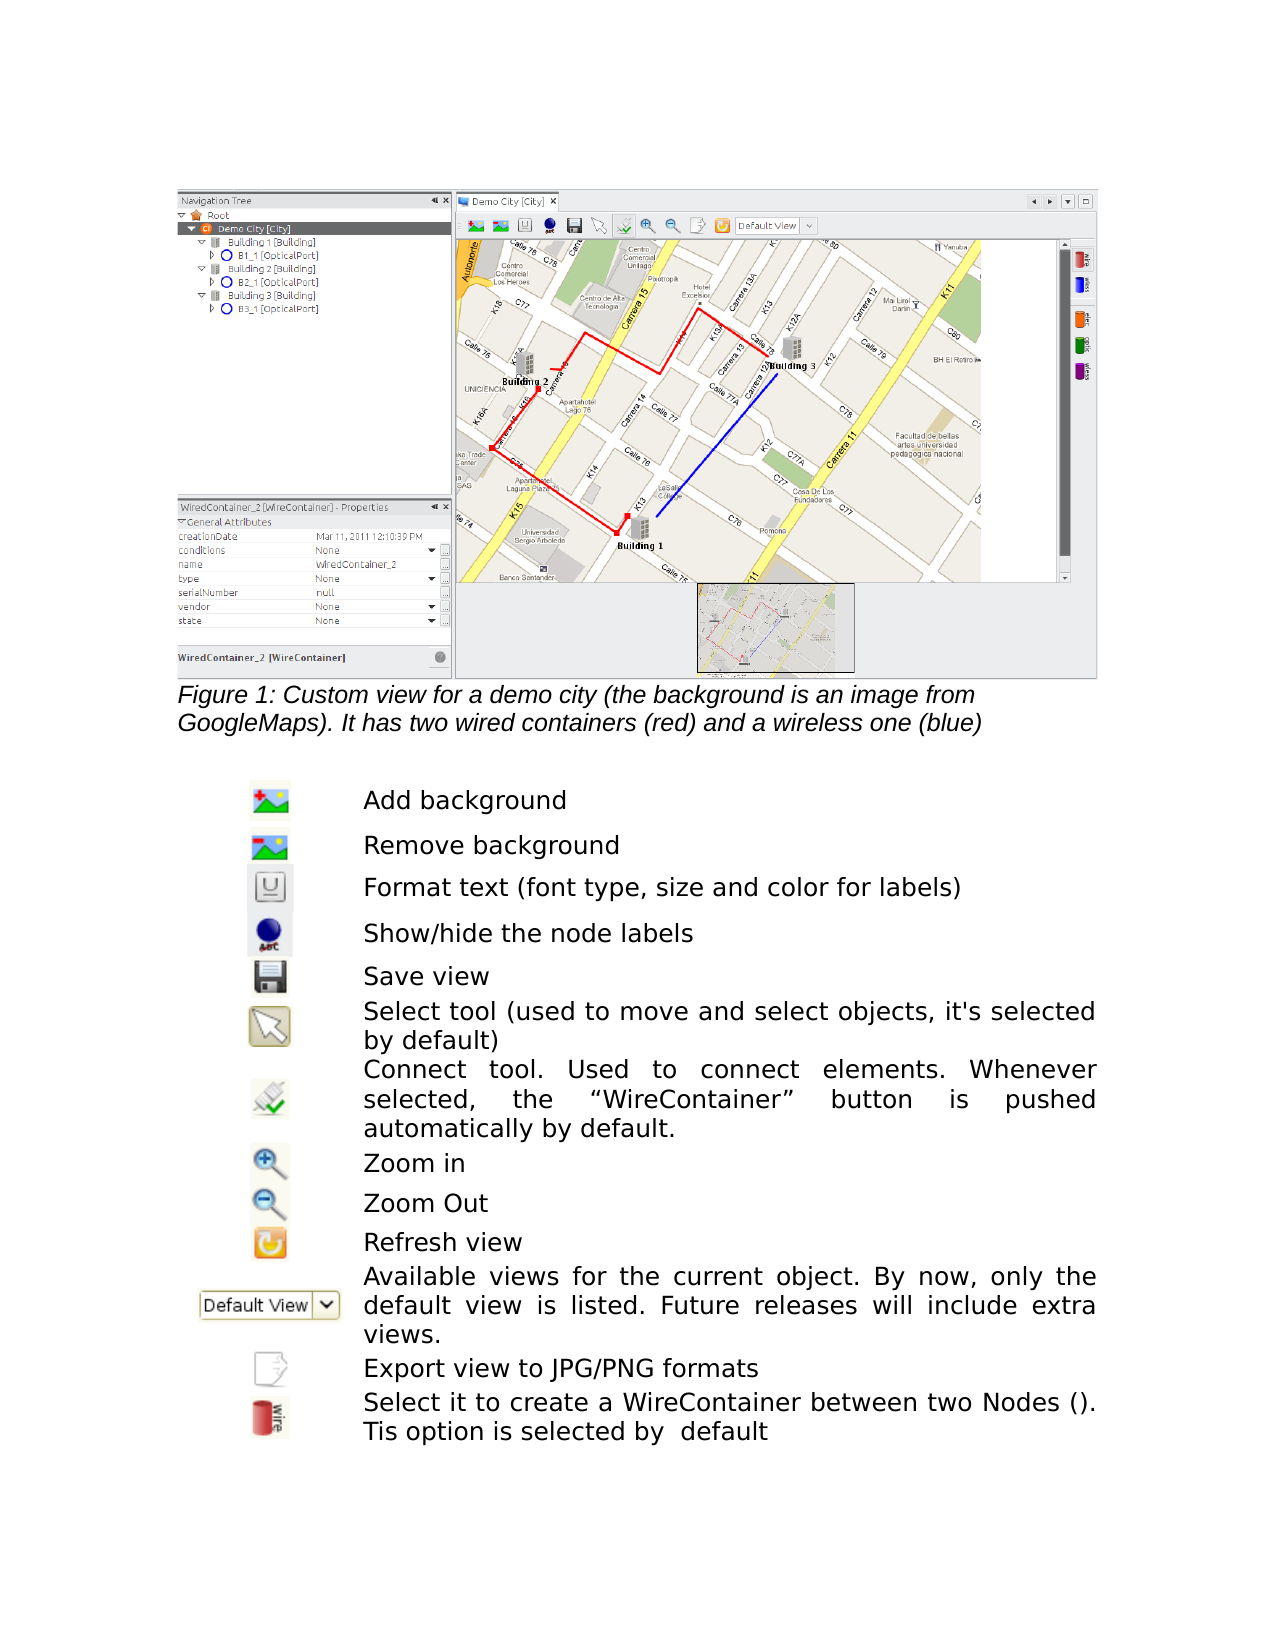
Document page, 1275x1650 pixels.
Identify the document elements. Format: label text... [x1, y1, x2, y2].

picture [177, 189, 1098, 680]
table_cell Refresh view [363, 1224, 1097, 1262]
table_cell [177, 1056, 363, 1143]
table_cell Zoom Out [363, 1184, 1097, 1224]
table_cell Zoom in [363, 1143, 1097, 1184]
table_cell [290, 957, 363, 997]
table_cell Select it to create a WireContainer between two Nodes (). Tis option is selected by default [363, 1389, 1097, 1447]
table_cell [177, 1184, 250, 1224]
picture [246, 1006, 294, 1047]
table_cell Show/hide the node labels [363, 911, 1097, 957]
table_cell [291, 1184, 363, 1224]
table_cell [288, 1349, 363, 1388]
table_cell [294, 865, 363, 911]
picture [197, 1288, 343, 1323]
table_cell Format text (font type, size and color for labels) [363, 865, 1097, 911]
table_header [177, 774, 363, 827]
picture [250, 1396, 290, 1439]
table_cell [291, 827, 363, 864]
text Figure 1: Custom view for a demo city (the background is an image from GoogleMaps). It has two wired containers (red) and a wireless one (blue) [177, 680, 1098, 737]
table_cell [177, 911, 247, 957]
table_cell [177, 1262, 363, 1349]
table_cell [177, 827, 250, 864]
table_cell Select tool (used to move and select objects, it's selected by default) [363, 997, 1097, 1056]
table_cell Remove background [363, 827, 1097, 864]
table_cell [293, 911, 363, 957]
table_cell [177, 1349, 253, 1388]
table_cell [177, 957, 250, 997]
table_cell [291, 1143, 363, 1184]
table_cell [177, 1143, 250, 1184]
table_cell Connect tool. Used to connect elements. Whenever selected, the “WireContainer” button is pushed automatically by default. [363, 1056, 1097, 1143]
picture [250, 1079, 290, 1119]
table_cell [177, 1389, 363, 1447]
table_cell Export view to JPG/PNG formats [363, 1349, 1097, 1388]
table_cell [290, 1224, 363, 1262]
table_cell Available views for the current object. By now, only the default view is listed. Future releases will include extra views. [363, 1262, 1097, 1349]
table_cell Save view [363, 957, 1097, 997]
table_header Add background [363, 774, 1097, 827]
table_cell [177, 865, 246, 911]
table_cell [177, 1224, 250, 1262]
picture [249, 780, 292, 821]
picture [253, 1349, 288, 1389]
picture [250, 1143, 291, 1262]
picture [246, 827, 294, 998]
table_cell [177, 997, 363, 1056]
